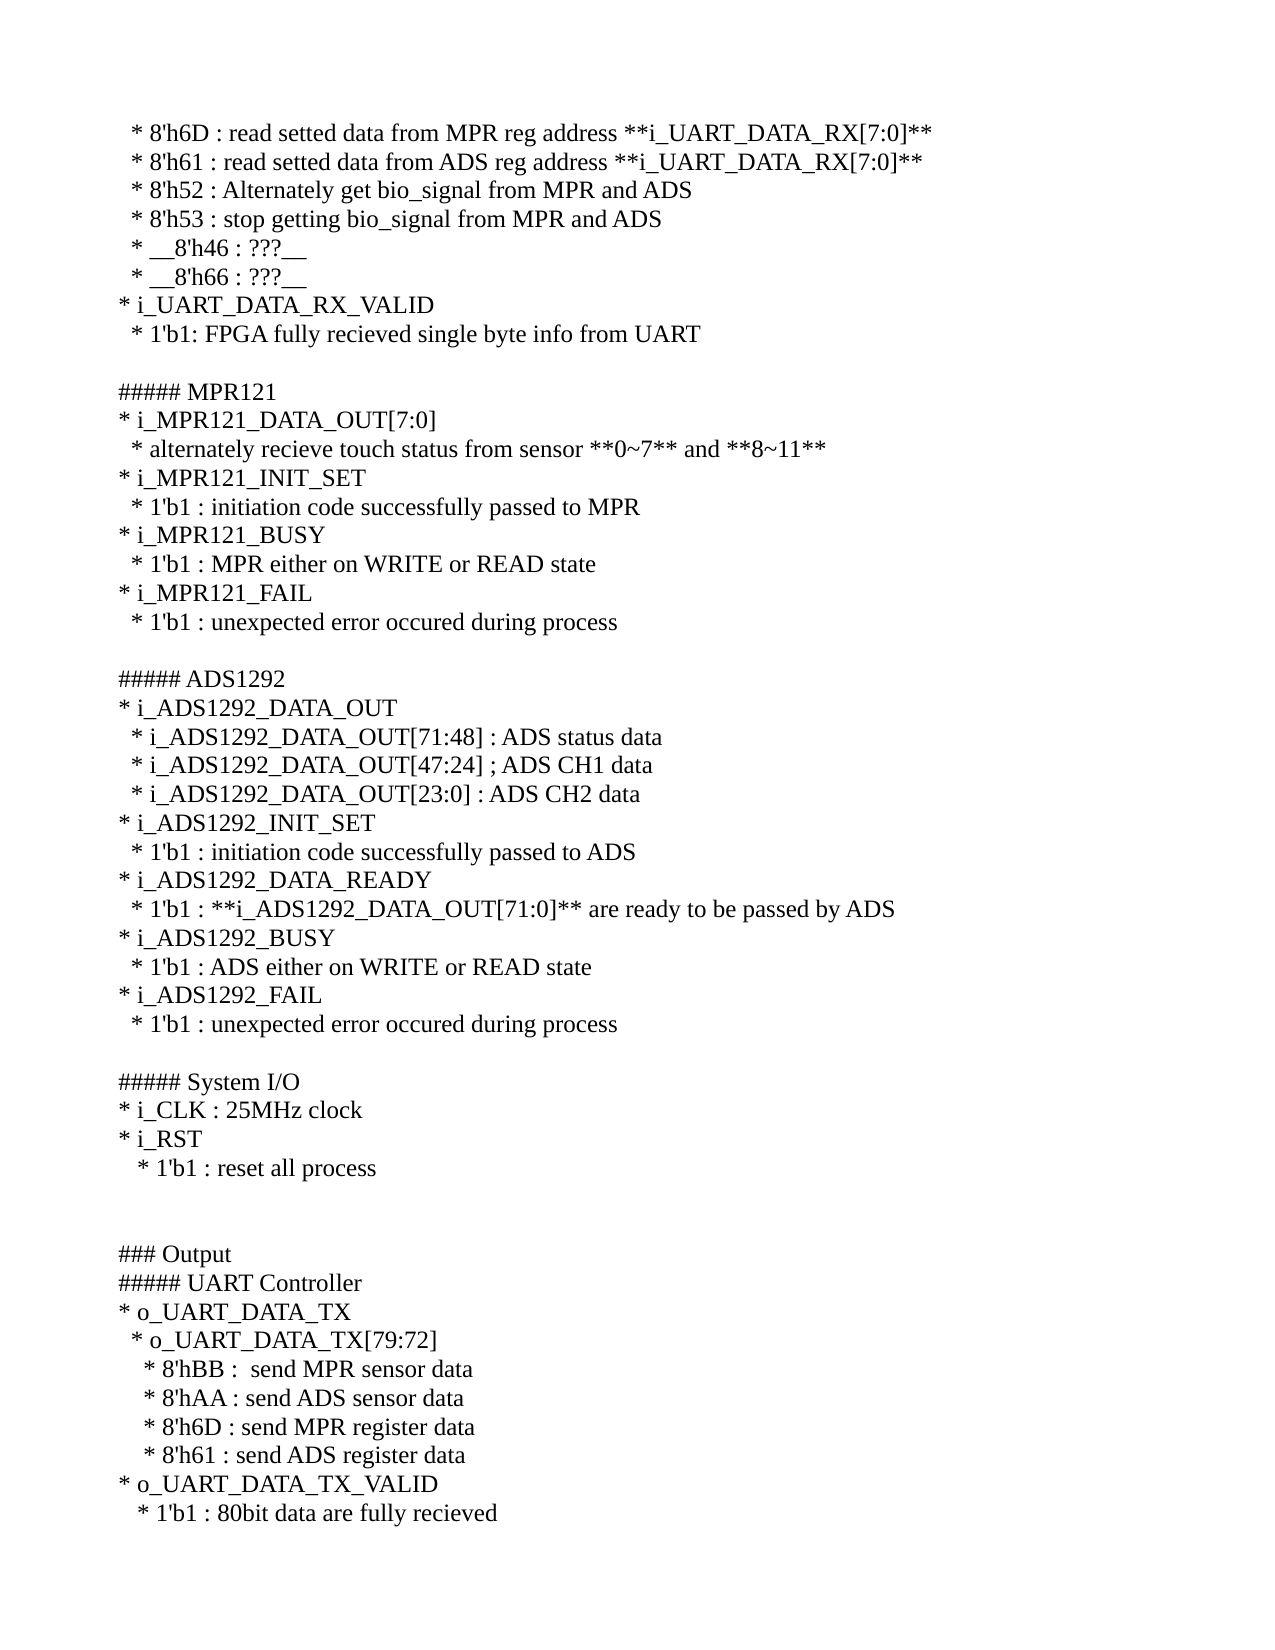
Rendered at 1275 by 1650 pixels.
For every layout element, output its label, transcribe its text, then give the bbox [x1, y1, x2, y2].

text * 1'b1 : reset all process [118, 1153, 1157, 1182]
text * i_CLK : 25MHz clock [118, 1096, 1157, 1124]
text * o_UART_DATA_TX[79:72] [118, 1326, 1157, 1354]
text * i_ADS1292_DATA_OUT[47:24] ; ADS CH1 data [118, 751, 1157, 779]
text * 8'h61 : send ADS register data [118, 1441, 1157, 1469]
text * 1'b1 : unexpected error occured during process [118, 1009, 1157, 1038]
text * 1'b1 : MPR either on WRITE or READ state [118, 549, 1157, 578]
text ##### MPR121 [118, 377, 1157, 406]
text * i_ADS1292_DATA_OUT[23:0] : ADS CH2 data [118, 779, 1157, 808]
text * 8'h6D : read setted data from MPR reg address **i_UART_DATA_RX[7:0]** [118, 118, 1157, 147]
text * 1'b1: FPGA fully recieved single byte info from UART [118, 319, 1157, 348]
text * i_MPR121_BUSY [118, 521, 1157, 549]
text ### Output [118, 1239, 1157, 1268]
text * i_ADS1292_FAIL [118, 981, 1157, 1009]
text * alternately recieve touch status from sensor **0~7** and **8~11** [118, 434, 1157, 463]
text * __8'h46 : ???__ [118, 233, 1157, 262]
text ##### System I/O [118, 1067, 1157, 1096]
text * i_ADS1292_DATA_OUT[71:48] : ADS status data [118, 722, 1157, 751]
text * 1'b1 : 80bit data are fully recieved [118, 1498, 1157, 1527]
text * 1'b1 : initiation code successfully passed to MPR [118, 492, 1157, 521]
text * 8'h6D : send MPR register data [118, 1412, 1157, 1441]
text * i_MPR121_FAIL [118, 578, 1157, 607]
text * i_ADS1292_DATA_OUT [118, 693, 1157, 722]
text * i_UART_DATA_RX_VALID [118, 291, 1157, 319]
text * o_UART_DATA_TX [118, 1297, 1157, 1326]
text * 1'b1 : ADS either on WRITE or READ state [118, 952, 1157, 981]
text * i_ADS1292_BUSY [118, 923, 1157, 952]
text * 1'b1 : unexpected error occured during process [118, 607, 1157, 636]
text * 8'hAA : send ADS sensor data [118, 1383, 1157, 1412]
text * __8'h66 : ???__ [118, 262, 1157, 291]
text * i_MPR121_DATA_OUT[7:0] [118, 406, 1157, 434]
text * i_MPR121_INIT_SET [118, 463, 1157, 492]
text * 8'h52 : Alternately get bio_signal from MPR and ADS [118, 176, 1157, 204]
text * o_UART_DATA_TX_VALID [118, 1469, 1157, 1498]
text * 1'b1 : **i_ADS1292_DATA_OUT[71:0]** are ready to be passed by ADS [118, 894, 1157, 923]
text * i_RST [118, 1124, 1157, 1153]
text * i_ADS1292_DATA_READY [118, 866, 1157, 894]
text * 1'b1 : initiation code successfully passed to ADS [118, 837, 1157, 866]
text * 8'h61 : read setted data from ADS reg address **i_UART_DATA_RX[7:0]** [118, 147, 1157, 176]
text * 8'h53 : stop getting bio_signal from MPR and ADS [118, 204, 1157, 233]
text * i_ADS1292_INIT_SET [118, 808, 1157, 837]
text ##### ADS1292 [118, 664, 1157, 693]
text * 8'hBB : send MPR sensor data [118, 1354, 1157, 1383]
text ##### UART Controller [118, 1268, 1157, 1297]
